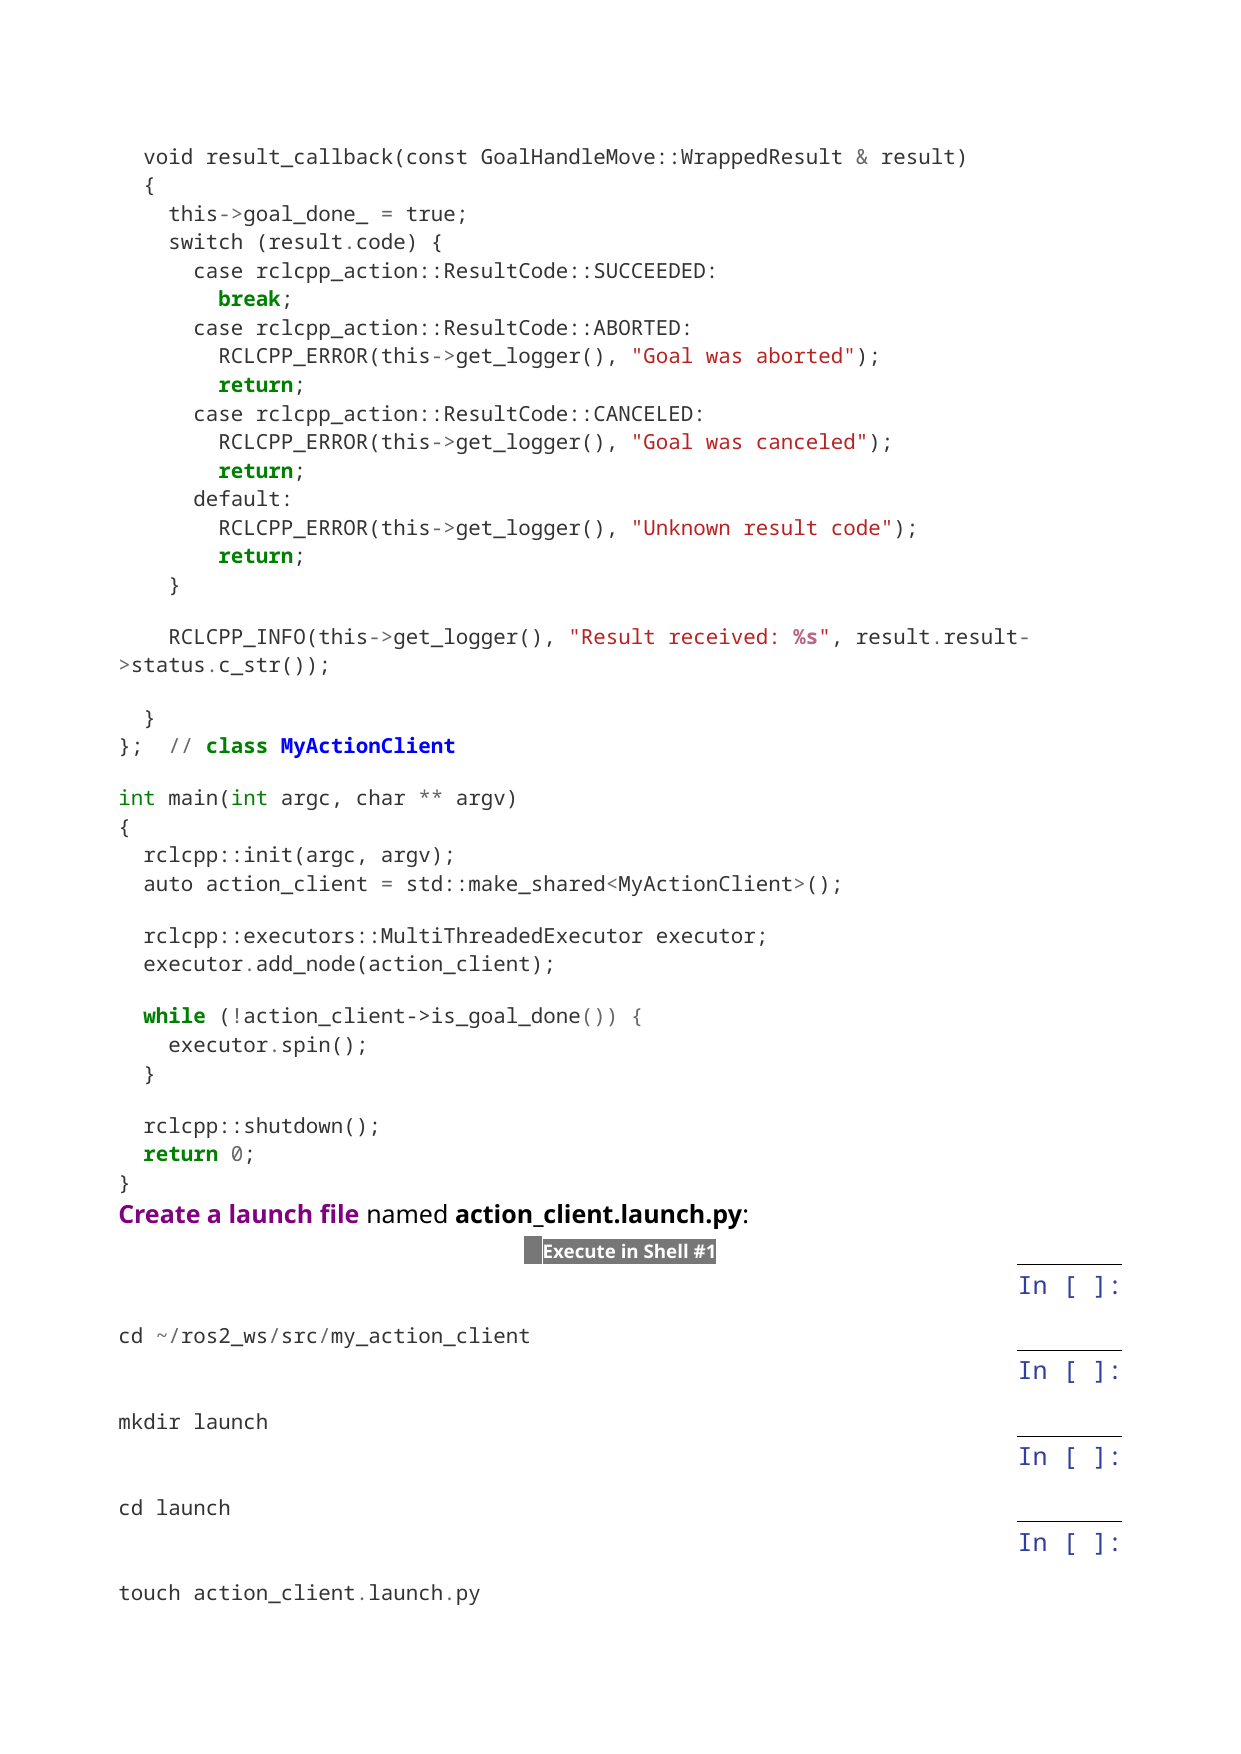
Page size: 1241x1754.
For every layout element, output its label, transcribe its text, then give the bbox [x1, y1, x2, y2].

text while (!action_client->is_goal_done()) { [118, 1002, 1122, 1030]
text RCLCPP_INFO(this->get_logger(), "Result received: %s", result.result->status.c_str()); [118, 622, 1122, 679]
text return; [118, 370, 1122, 399]
text executor.add_node(action_client); [118, 949, 1122, 978]
text Execute in Shell #1 [118, 1236, 1122, 1264]
text In [ ]: [118, 1264, 1122, 1301]
text rclcpp::executors::MultiThreadedExecutor executor; [118, 921, 1122, 949]
text return; [118, 456, 1122, 484]
text default: [118, 484, 1122, 513]
text executor.spin(); [118, 1030, 1122, 1059]
text rclcpp::init(argc, argv); [118, 840, 1122, 869]
text cd ~/ros2_ws/src/my_action_client [118, 1322, 1122, 1350]
text } [118, 1059, 1122, 1087]
text In [ ]: [118, 1436, 1122, 1473]
text }; // class MyActionClient [118, 731, 1122, 760]
text } [118, 703, 1122, 731]
text RCLCPP_ERROR(this->get_logger(), "Unknown result code"); [118, 513, 1122, 541]
text { [118, 812, 1122, 840]
text } [118, 570, 1122, 598]
text return 0; [118, 1139, 1122, 1168]
text RCLCPP_ERROR(this->get_logger(), "Goal was aborted"); [118, 342, 1122, 370]
text RCLCPP_ERROR(this->get_logger(), "Goal was canceled"); [118, 427, 1122, 456]
text } [118, 1168, 1122, 1196]
text case rclcpp_action::ResultCode::ABORTED: [118, 313, 1122, 342]
text cd launch [118, 1493, 1122, 1521]
text case rclcpp_action::ResultCode::CANCELED: [118, 399, 1122, 427]
text In [ ]: [118, 1521, 1122, 1558]
text case rclcpp_action::ResultCode::SUCCEEDED: [118, 256, 1122, 284]
text void result_callback(const GoalHandleMove::WrappedResult & result) [118, 142, 1122, 170]
text switch (result.code) { [118, 227, 1122, 256]
text mkdir launch [118, 1407, 1122, 1436]
text return; [118, 541, 1122, 570]
text { [118, 170, 1122, 199]
text int main(int argc, char ** argv) [118, 783, 1122, 812]
text rclcpp::shutdown(); [118, 1111, 1122, 1139]
text In [ ]: [118, 1350, 1122, 1387]
text Create a launch file named action_client.launch.py: [118, 1196, 1122, 1231]
text auto action_client = std::make_shared<MyActionClient>(); [118, 869, 1122, 897]
text break; [118, 284, 1122, 313]
text touch action_client.launch.py [118, 1578, 1122, 1607]
text this->goal_done_ = true; [118, 199, 1122, 227]
